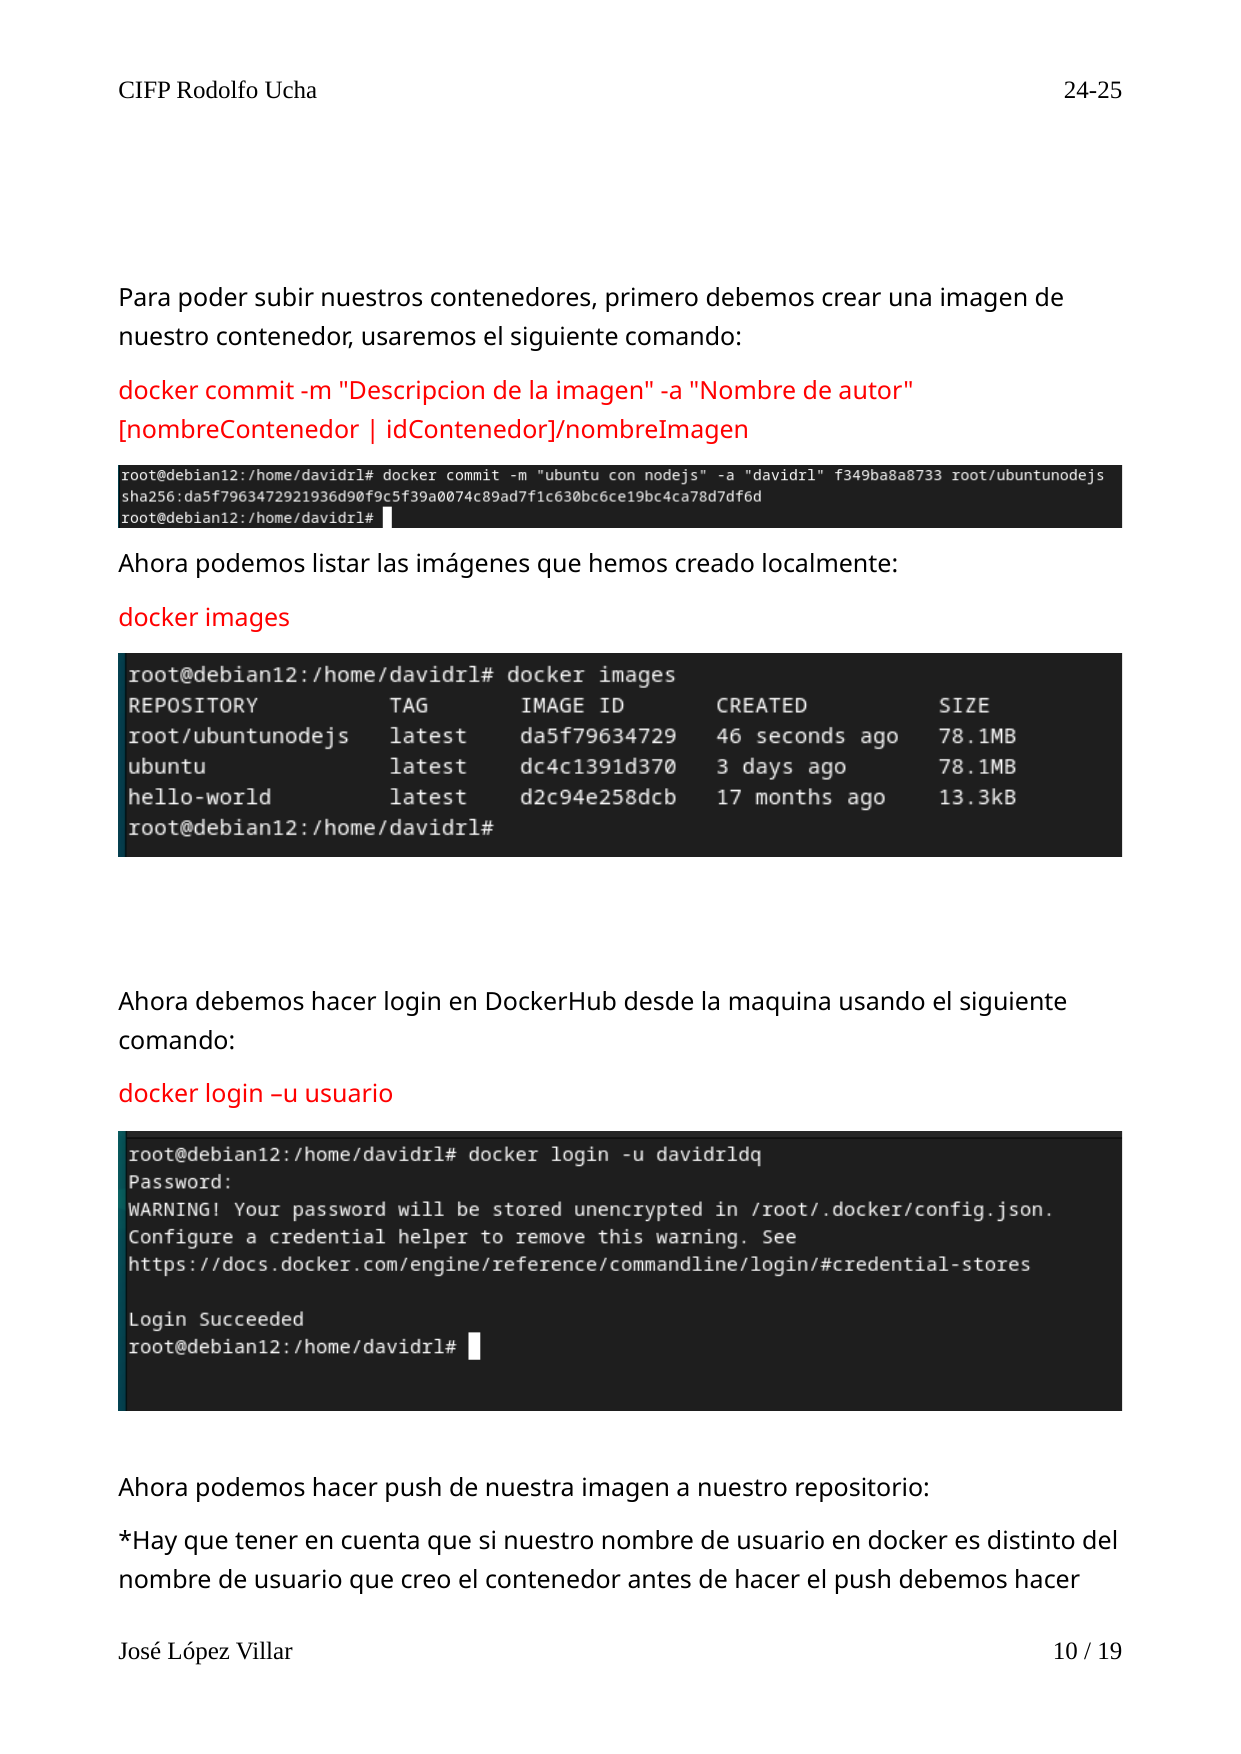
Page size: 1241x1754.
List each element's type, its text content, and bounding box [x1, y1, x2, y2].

text docker images [118, 600, 1122, 634]
text Ahora debemos hacer login en DockerHub desde la maquina usando el siguiente comando: [118, 983, 1122, 1056]
text Para poder subir nuestros contenedores, primero debemos crear una imagen de nuestro contenedor, usaremos el siguiente comando: [118, 279, 1122, 353]
text Ahora podemos hacer push de nuestra imagen a nuestro repositorio: [118, 1469, 1122, 1503]
text docker commit -m "Descripcion de la imagen" -a "Nombre de autor" [nombreContenedor | idContenedor]/nombreImagen [118, 372, 1122, 446]
text Ahora podemos listar las imágenes que hemos creado localmente: [118, 546, 1122, 580]
text docker login –u usuario [118, 1076, 1122, 1110]
text *Hay que tener en cuenta que si nuestro nombre de usuario en docker es distinto del nombre de usuario que creo el contenedor antes de hacer el push debemos hacer [118, 1523, 1122, 1596]
